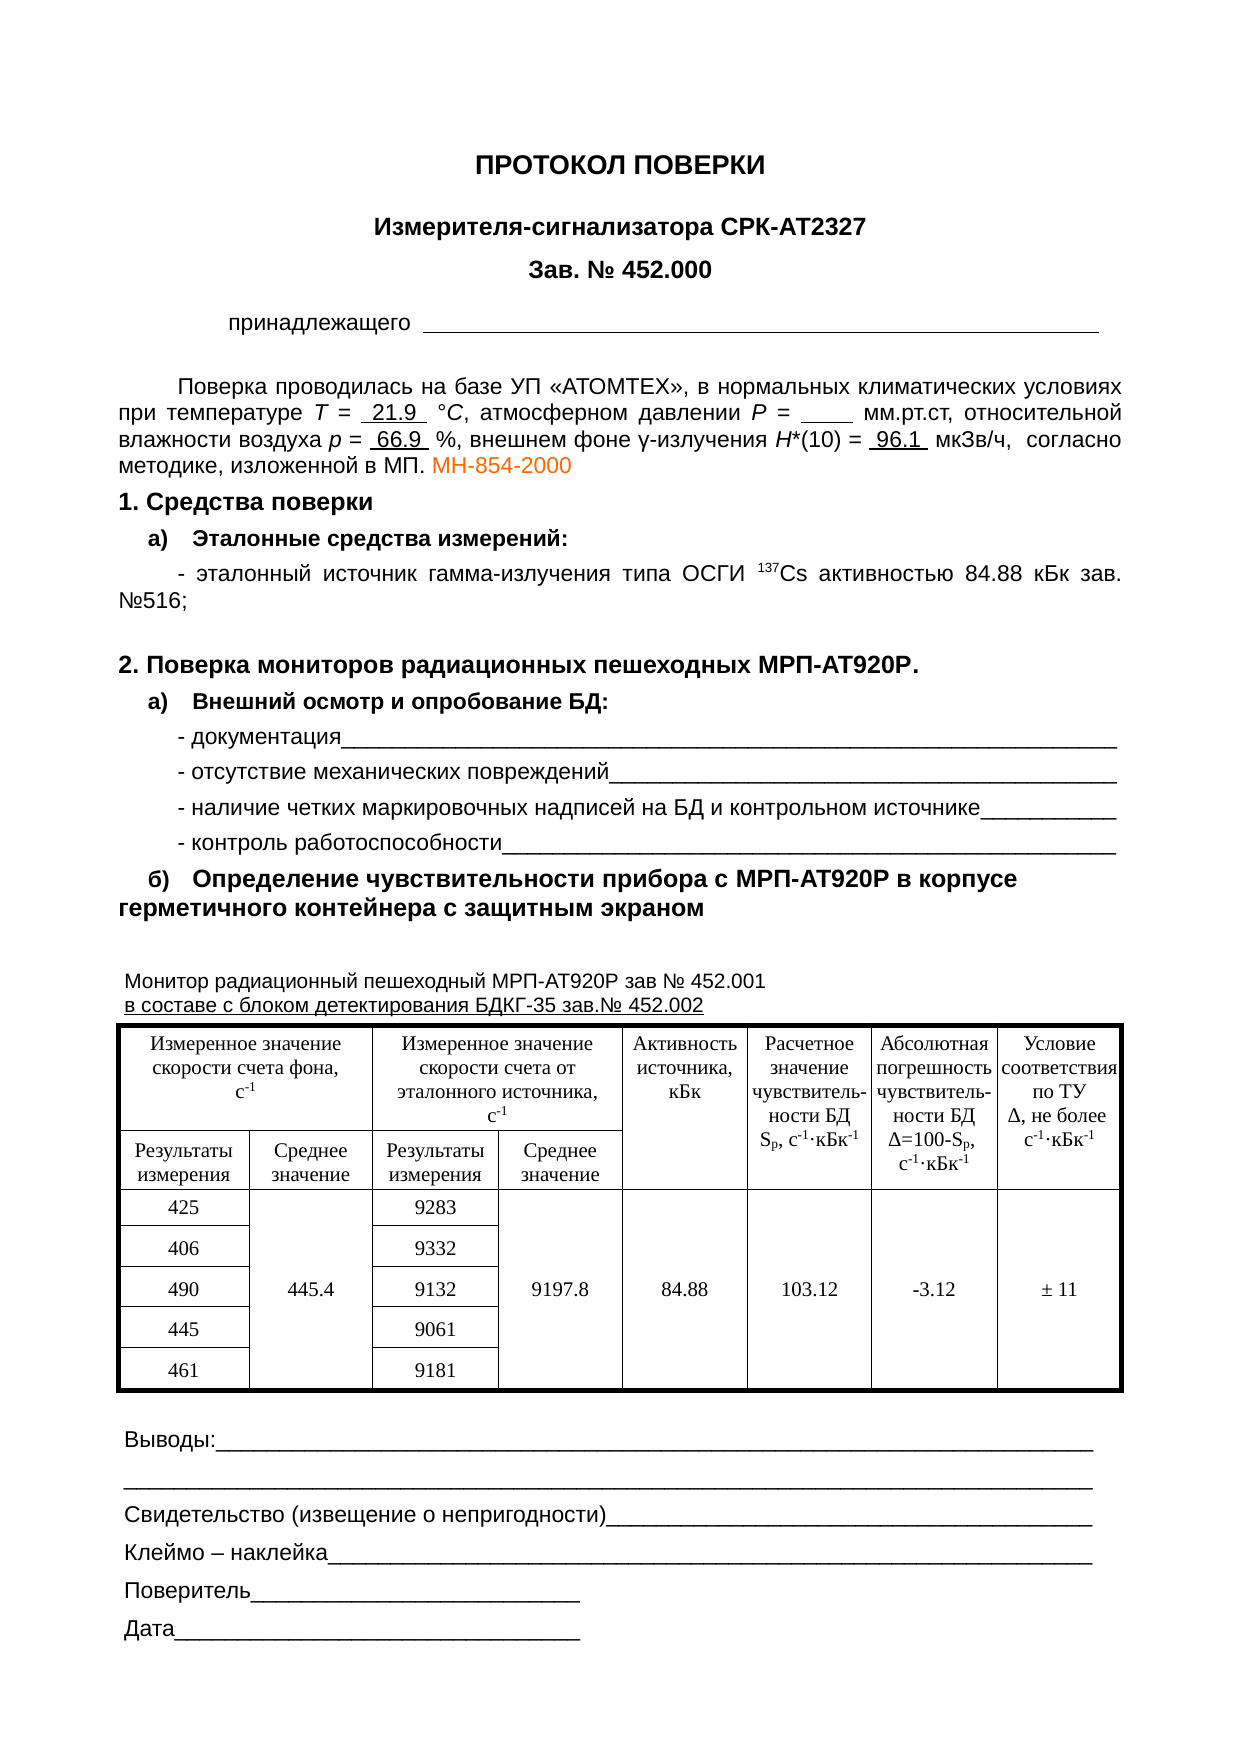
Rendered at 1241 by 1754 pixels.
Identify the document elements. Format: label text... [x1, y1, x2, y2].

table_cell Поверитель [118, 1571, 1122, 1609]
table_cell Расчетное значение чувствитель-ности БД Sp, с-1·кБк-1 [748, 1028, 871, 1189]
text Измерипринадлежащего . . [118, 307, 1122, 336]
table_cell 425 [121, 1190, 249, 1225]
text Измерителя-сигнализатора СРК-АТ2327 [118, 212, 1122, 241]
text а) Эталонные средства измерений: [118, 525, 1122, 551]
table_cell 461 [121, 1348, 249, 1388]
text 2. Поверка мониторов радиационных пешеходных МРП-AT920P. [118, 650, 1122, 679]
table_cell Среднее значение [499, 1131, 622, 1189]
text - документация [118, 723, 1122, 749]
table_cell 9132 [373, 1267, 498, 1306]
text - контроль работоспособности [118, 829, 1122, 855]
table_header Выводы: [118, 1420, 1122, 1458]
table_cell [118, 1458, 1122, 1496]
table_cell 9061 [373, 1307, 498, 1347]
table_cell 9332 [373, 1226, 498, 1266]
table_cell Активность источника, кБк [623, 1028, 747, 1189]
table_header Монитор радиационный пешеходный МРП-AT920P зав № 452.001 в составе с блоком детектирования БДКГ-35 зав.№ 452.002 [118, 963, 1122, 1022]
text 1. Средства поверки [118, 487, 1122, 516]
table_cell -3.12 [872, 1190, 997, 1388]
table_cell 9283 [373, 1190, 498, 1225]
table_cell 445.4 [250, 1190, 372, 1388]
table_cell Среднее значение [250, 1131, 372, 1189]
table_cell Измеренное значение скорости счета фона, с-1 [121, 1028, 372, 1130]
table_cell ± 11 [998, 1190, 1119, 1388]
table_cell Измеренное значение скорости счета от эталонного источника, с-1 [373, 1028, 622, 1130]
table_cell 9197.8 [499, 1190, 622, 1388]
table_cell Условие соответствия по ТУ Δ, не более с-1·кБк-1 [998, 1028, 1119, 1189]
text б) Определение чувствительности прибора с МРП-AT920P в корпусе герметичного контейнера с защитным экраном [118, 864, 1122, 922]
table_cell Результаты измерения [121, 1131, 249, 1189]
table_cell 445 [121, 1307, 249, 1347]
text - наличие четких маркировочных надписей на БД и контрольном источнике [118, 794, 1122, 820]
table_cell Свидетельство (извещение о непригодности) [118, 1496, 1122, 1533]
table_cell Результаты измерения [373, 1131, 498, 1189]
table_cell Клеймо – наклейка [118, 1533, 1122, 1571]
text ПРОТОКОЛ ПОВЕРКИ [118, 149, 1122, 181]
table_cell Абсолютная погрешность чувствитель-ности БД Δ=100-Sp, с-1·кБк-1 [872, 1028, 997, 1189]
table_cell 103.12 [748, 1190, 871, 1388]
text - отсутствие механических повреждений [118, 758, 1122, 785]
text Поверка проводилась на базе УП «АТОМТЕХ», в нормальных климатических условиях при температуре Т = 21.9 °С, атмосферном давлении Р = мм.рт.ст, относительной влажности воздуха р = 66.9 %, внешнем фоне γ-излучения H*(10) = 96.1 мкЗв/ч, согласно методике, изложенной в МП. МН-854-2000 [118, 373, 1122, 478]
text а) Внешний осмотр и опробование БД: [118, 688, 1122, 714]
table_cell Дата [118, 1609, 1122, 1647]
table_cell 9181 [373, 1348, 498, 1388]
table_cell 406 [121, 1226, 249, 1266]
text Зав. № 452.000 [118, 255, 1122, 284]
text - эталонный источник гамма-излучения типа ОСГИ 137Cs активностью 84.88 кБк зав. №516; [118, 560, 1122, 613]
table_cell 490 [121, 1267, 249, 1306]
table_cell 84.88 [623, 1190, 747, 1388]
